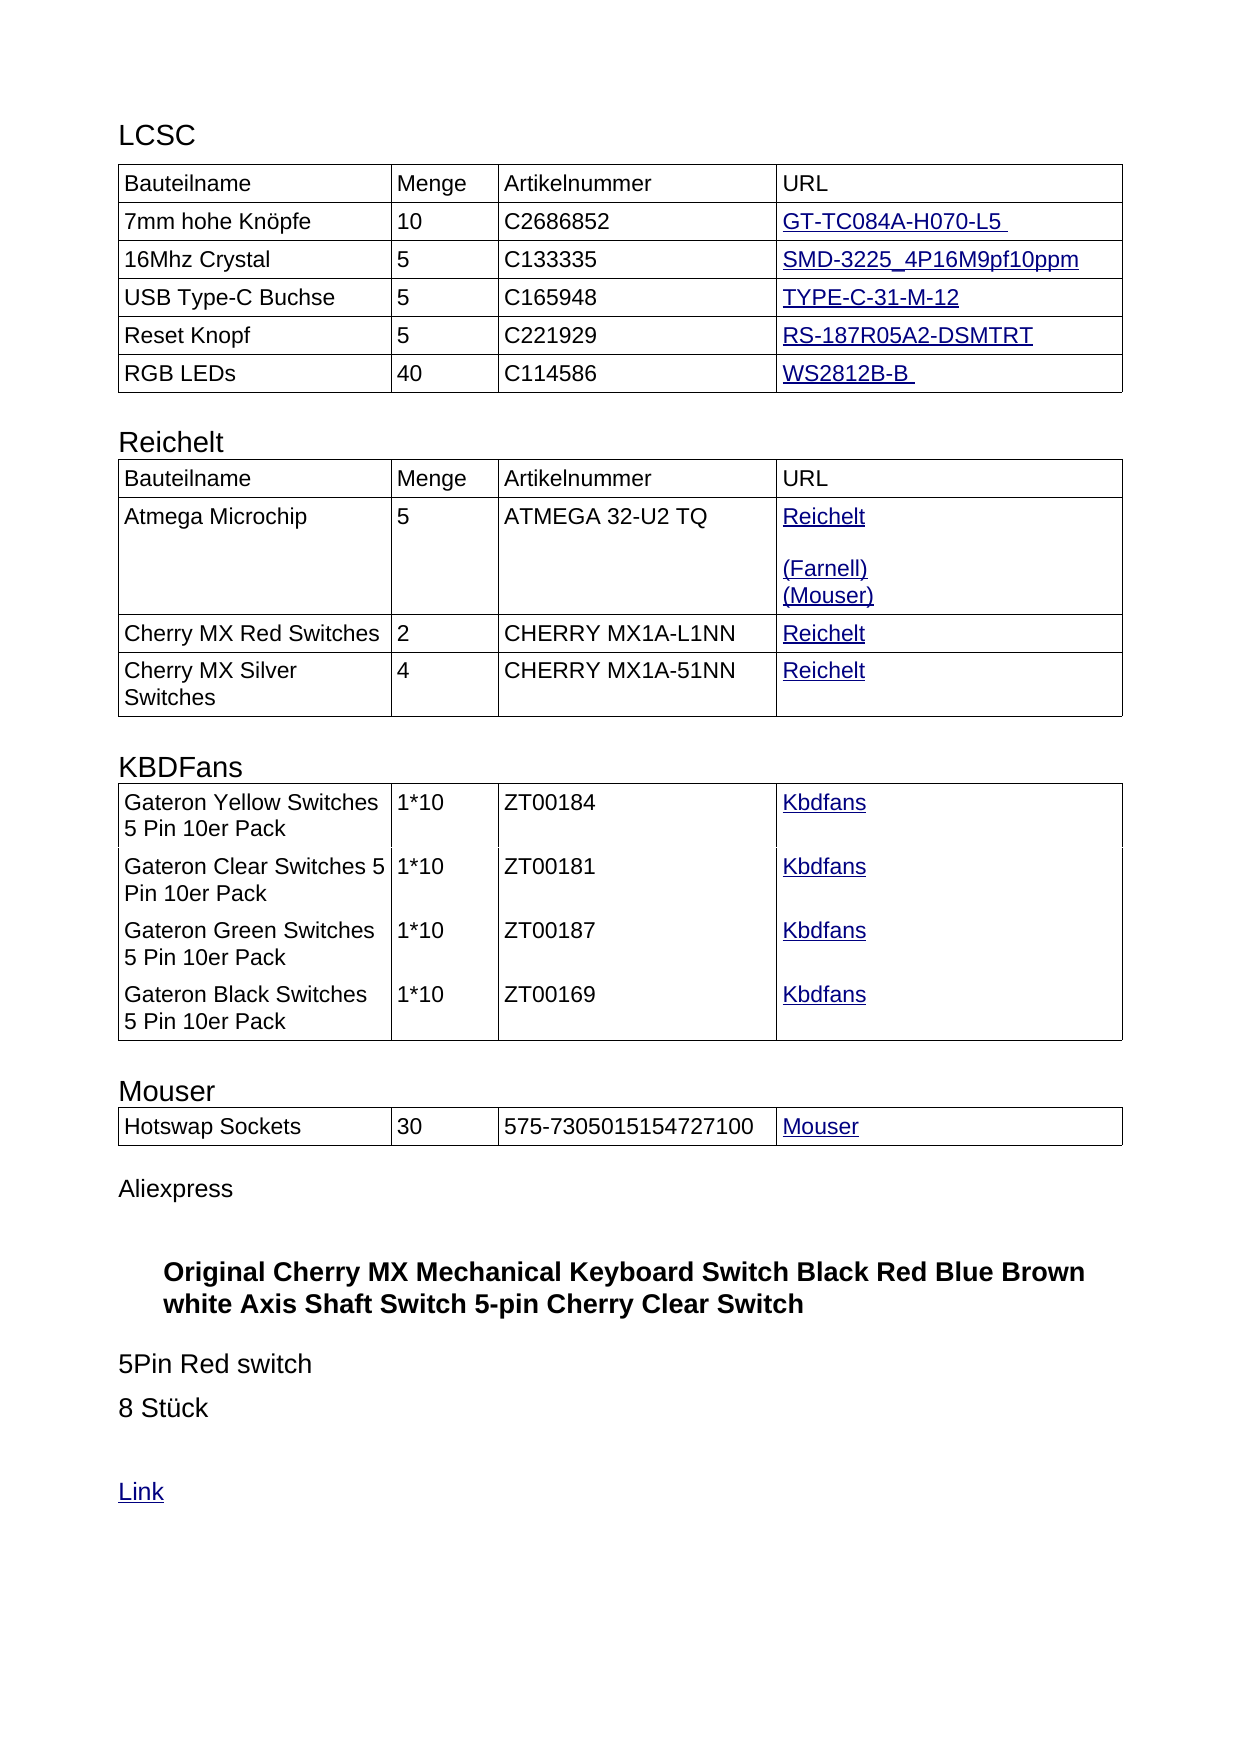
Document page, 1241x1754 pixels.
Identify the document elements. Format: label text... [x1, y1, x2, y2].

table_header URL [777, 165, 1122, 202]
text Aliexpress [118, 1174, 1122, 1203]
table_cell Gateron Green Switches 5 Pin 10er Pack [119, 912, 391, 976]
text 8 Stück [118, 1392, 1122, 1423]
table_cell GT-TC084A-H070-L5 [777, 203, 1122, 240]
table_cell 2 [392, 615, 498, 652]
table_cell Reichelt [777, 653, 1122, 716]
table_cell USB Type-C Buchse [119, 279, 391, 316]
table_cell 5 [392, 279, 498, 316]
table_cell Gateron Black Switches 5 Pin 10er Pack [119, 976, 391, 1040]
table_cell ZT00169 [499, 976, 776, 1040]
table_header Bauteilname [119, 460, 391, 497]
table_cell 1*10 [392, 848, 498, 912]
table_cell Kbdfans [777, 912, 1122, 976]
table_cell 16Mhz Crystal [119, 241, 391, 278]
table_cell C221929 [499, 317, 776, 354]
table_cell Reichelt (Farnell) (Mouser) [777, 498, 1122, 614]
table_header Menge [392, 460, 498, 497]
table_cell Atmega Microchip [119, 498, 391, 614]
table_cell RS-187R05A2-DSMTRT [777, 317, 1122, 354]
text Mouser [118, 1073, 1122, 1107]
table_cell TYPE-C-31-M-12 [777, 279, 1122, 316]
table_header Bauteilname [119, 165, 391, 202]
table_cell Reichelt [777, 615, 1122, 652]
table_cell Kbdfans [777, 976, 1122, 1040]
table_cell Kbdfans [777, 848, 1122, 912]
table_cell 7mm hohe Knöpfe [119, 203, 391, 240]
table_cell ZT00181 [499, 848, 776, 912]
table_header Gateron Yellow Switches 5 Pin 10er Pack [119, 784, 391, 847]
text LCSC [118, 118, 1122, 152]
table_cell Cherry MX Red Switches [119, 615, 391, 652]
table_header URL [777, 460, 1122, 497]
table_cell C2686852 [499, 203, 776, 240]
table_cell ZT00187 [499, 912, 776, 976]
table_cell Reset Knopf [119, 317, 391, 354]
text Reichelt [118, 425, 1122, 459]
table_cell C114586 [499, 355, 776, 392]
table_cell Cherry MX Silver Switches [119, 653, 391, 716]
subtitle Original Cherry MX Mechanical Keyboard Switch Black Red Blue Brown white Axis Shaft Switch 5-pin Cherry Clear Switch [118, 1256, 1122, 1319]
table_cell SMD-3225_4P16M9pf10ppm [777, 241, 1122, 278]
table_cell CHERRY MX1A-51NN [499, 653, 776, 716]
table_cell C165948 [499, 279, 776, 316]
table_cell RGB LEDs [119, 355, 391, 392]
text KBDFans [118, 749, 1122, 783]
text Link [118, 1477, 1122, 1506]
table_cell WS2812B-B [777, 355, 1122, 392]
table_cell 5 [392, 498, 498, 614]
table_header Artikelnummer [499, 460, 776, 497]
table_header Hotswap Sockets [119, 1108, 391, 1145]
table_cell 1*10 [392, 976, 498, 1040]
table_header Menge [392, 165, 498, 202]
table_header 1*10 [392, 784, 498, 847]
table_header 575-7305015154727100 [499, 1108, 776, 1145]
table_header ZT00184 [499, 784, 776, 847]
table_cell 5 [392, 317, 498, 354]
table_cell Gateron Clear Switches 5 Pin 10er Pack [119, 848, 391, 912]
table_cell C133335 [499, 241, 776, 278]
table_cell 10 [392, 203, 498, 240]
table_header Kbdfans [777, 784, 1122, 847]
table_header Artikelnummer [499, 165, 776, 202]
text 5Pin Red switch [118, 1348, 1122, 1379]
table_cell 4 [392, 653, 498, 716]
table_header 30 [392, 1108, 498, 1145]
table_cell 1*10 [392, 912, 498, 976]
table_header Mouser [777, 1108, 1122, 1145]
table_cell 40 [392, 355, 498, 392]
table_cell CHERRY MX1A-L1NN [499, 615, 776, 652]
table_cell ATMEGA 32-U2 TQ [499, 498, 776, 614]
table_cell 5 [392, 241, 498, 278]
